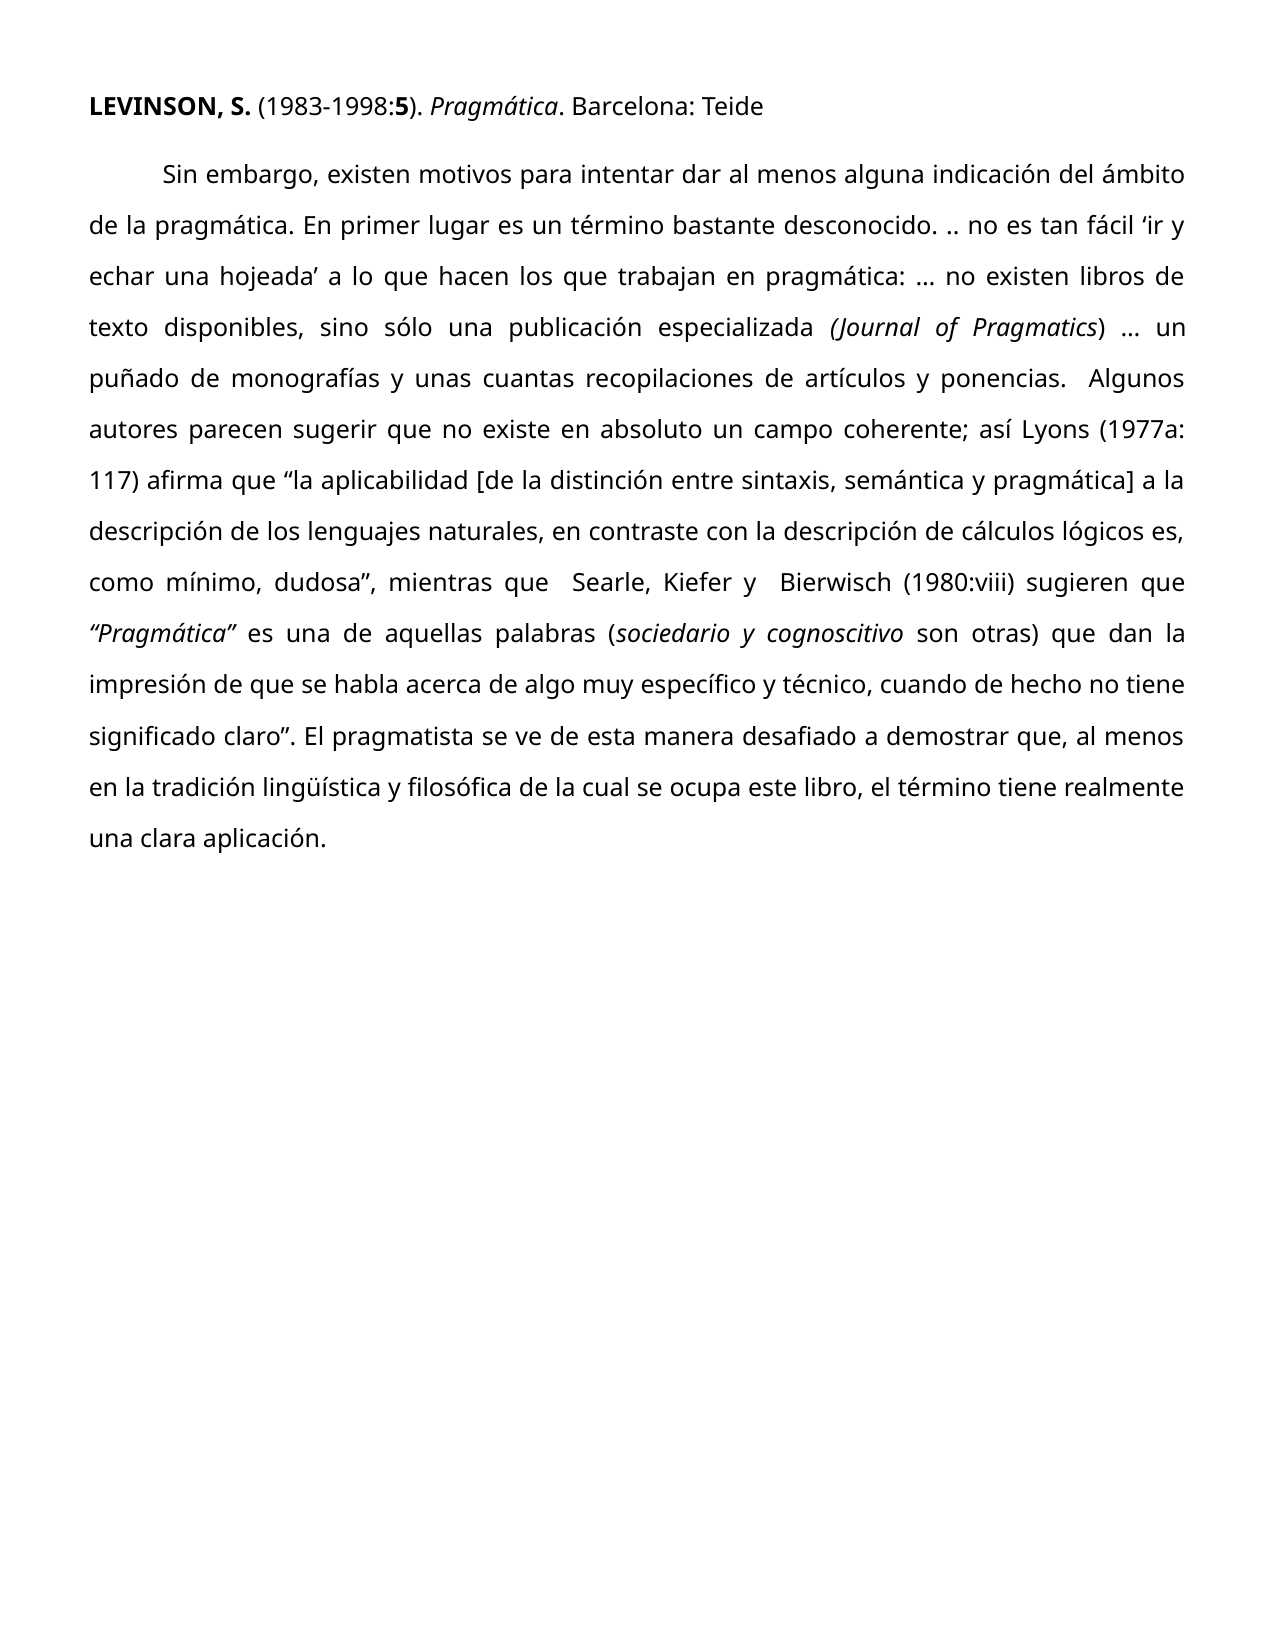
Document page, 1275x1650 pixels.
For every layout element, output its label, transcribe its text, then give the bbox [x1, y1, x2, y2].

text LEVINSON, S. (1983-1998:5). Pragmática. Barcelona: Teide [88, 88, 1186, 123]
text Sin embargo, existen motivos para intentar dar al menos alguna indicación del ámbito de la pragmática. En primer lugar es un término bastante desconocido. .. no es tan fácil ‘ir y echar una hojeada’ a lo que hacen los que trabajan en pragmática: … no existen libros de texto disponibles, sino sólo una publicación especializada (Journal of Pragmatics) … un puñado de monografías y unas cuantas recopilaciones de artículos y ponencias. Algunos autores parecen sugerir que no existe en absoluto un campo coherente; así Lyons (1977a: 117) afirma que “la aplicabilidad [de la distinción entre sintaxis, semántica y pragmática] a la descripción de los lenguajes naturales, en contraste con la descripción de cálculos lógicos es, como mínimo, dudosa”, mientras que Searle, Kiefer y Bierwisch (1980:viii) sugieren que “Pragmática” es una de aquellas palabras (sociedario y cognoscitivo son otras) que dan la impresión de que se habla acerca de algo muy específico y técnico, cuando de hecho no tiene significado claro”. El pragmatista se ve de esta manera desafiado a demostrar que, al menos en la tradición lingüística y filosófica de la cual se ocupa este libro, el término tiene realmente una clara aplicación. [88, 157, 1186, 854]
